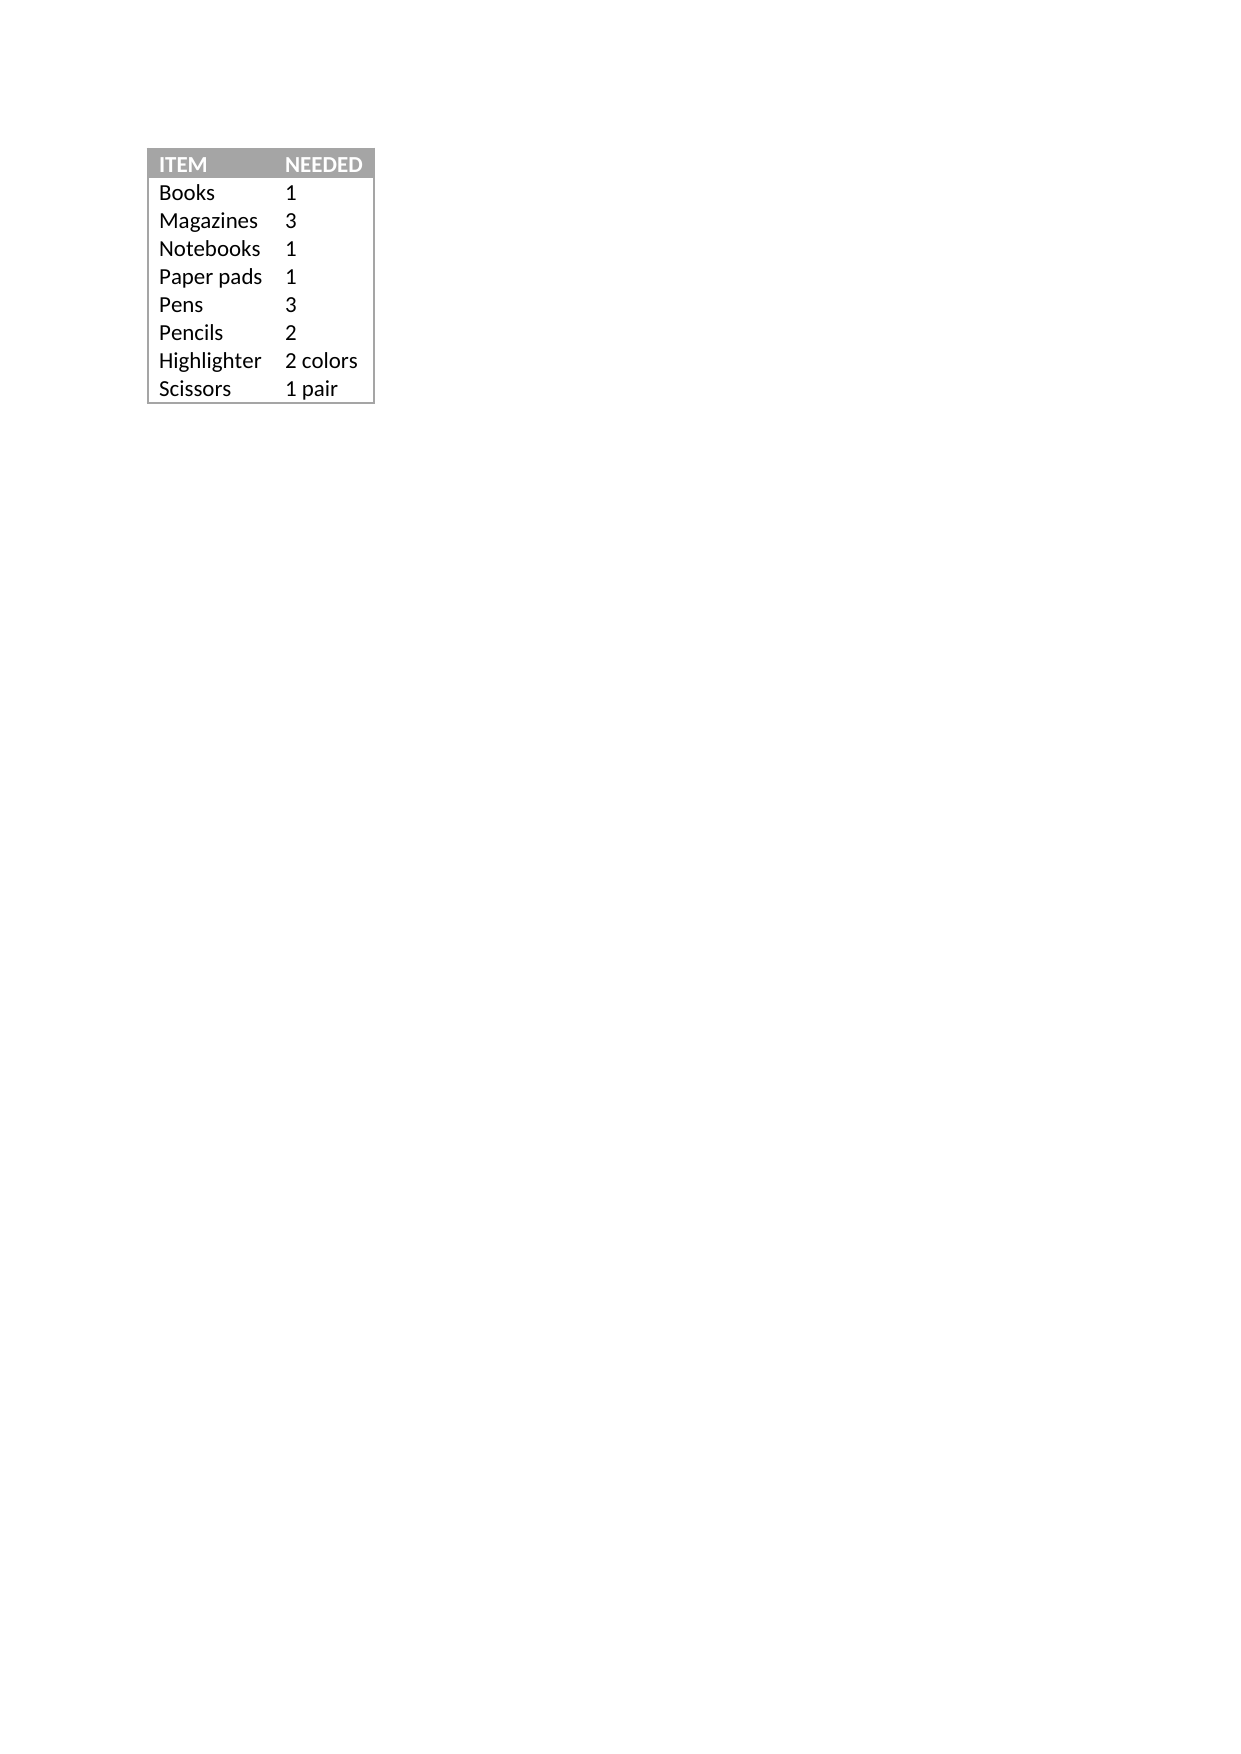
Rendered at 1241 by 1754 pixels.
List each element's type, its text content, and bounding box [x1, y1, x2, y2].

table_cell Pencils [149, 318, 274, 346]
table_cell 2 colors [274, 346, 373, 374]
table_cell 1 [274, 234, 373, 262]
table_cell Magazines [149, 206, 274, 234]
table_cell 3 [274, 206, 373, 234]
table_cell Scissors [149, 374, 274, 402]
table_cell Pens [149, 290, 274, 318]
table_cell Highlighter [149, 346, 274, 374]
table_cell 3 [274, 290, 373, 318]
table_cell 1 [274, 262, 373, 290]
table_cell 2 [274, 318, 373, 346]
table_cell Books [149, 178, 274, 206]
table_header NEEDED [274, 150, 373, 178]
table_cell Paper pads [149, 262, 274, 290]
table_header ITEM [149, 150, 274, 178]
table_cell 1 pair [274, 374, 373, 402]
table_cell 1 [274, 178, 373, 206]
table_cell Notebooks [149, 234, 274, 262]
